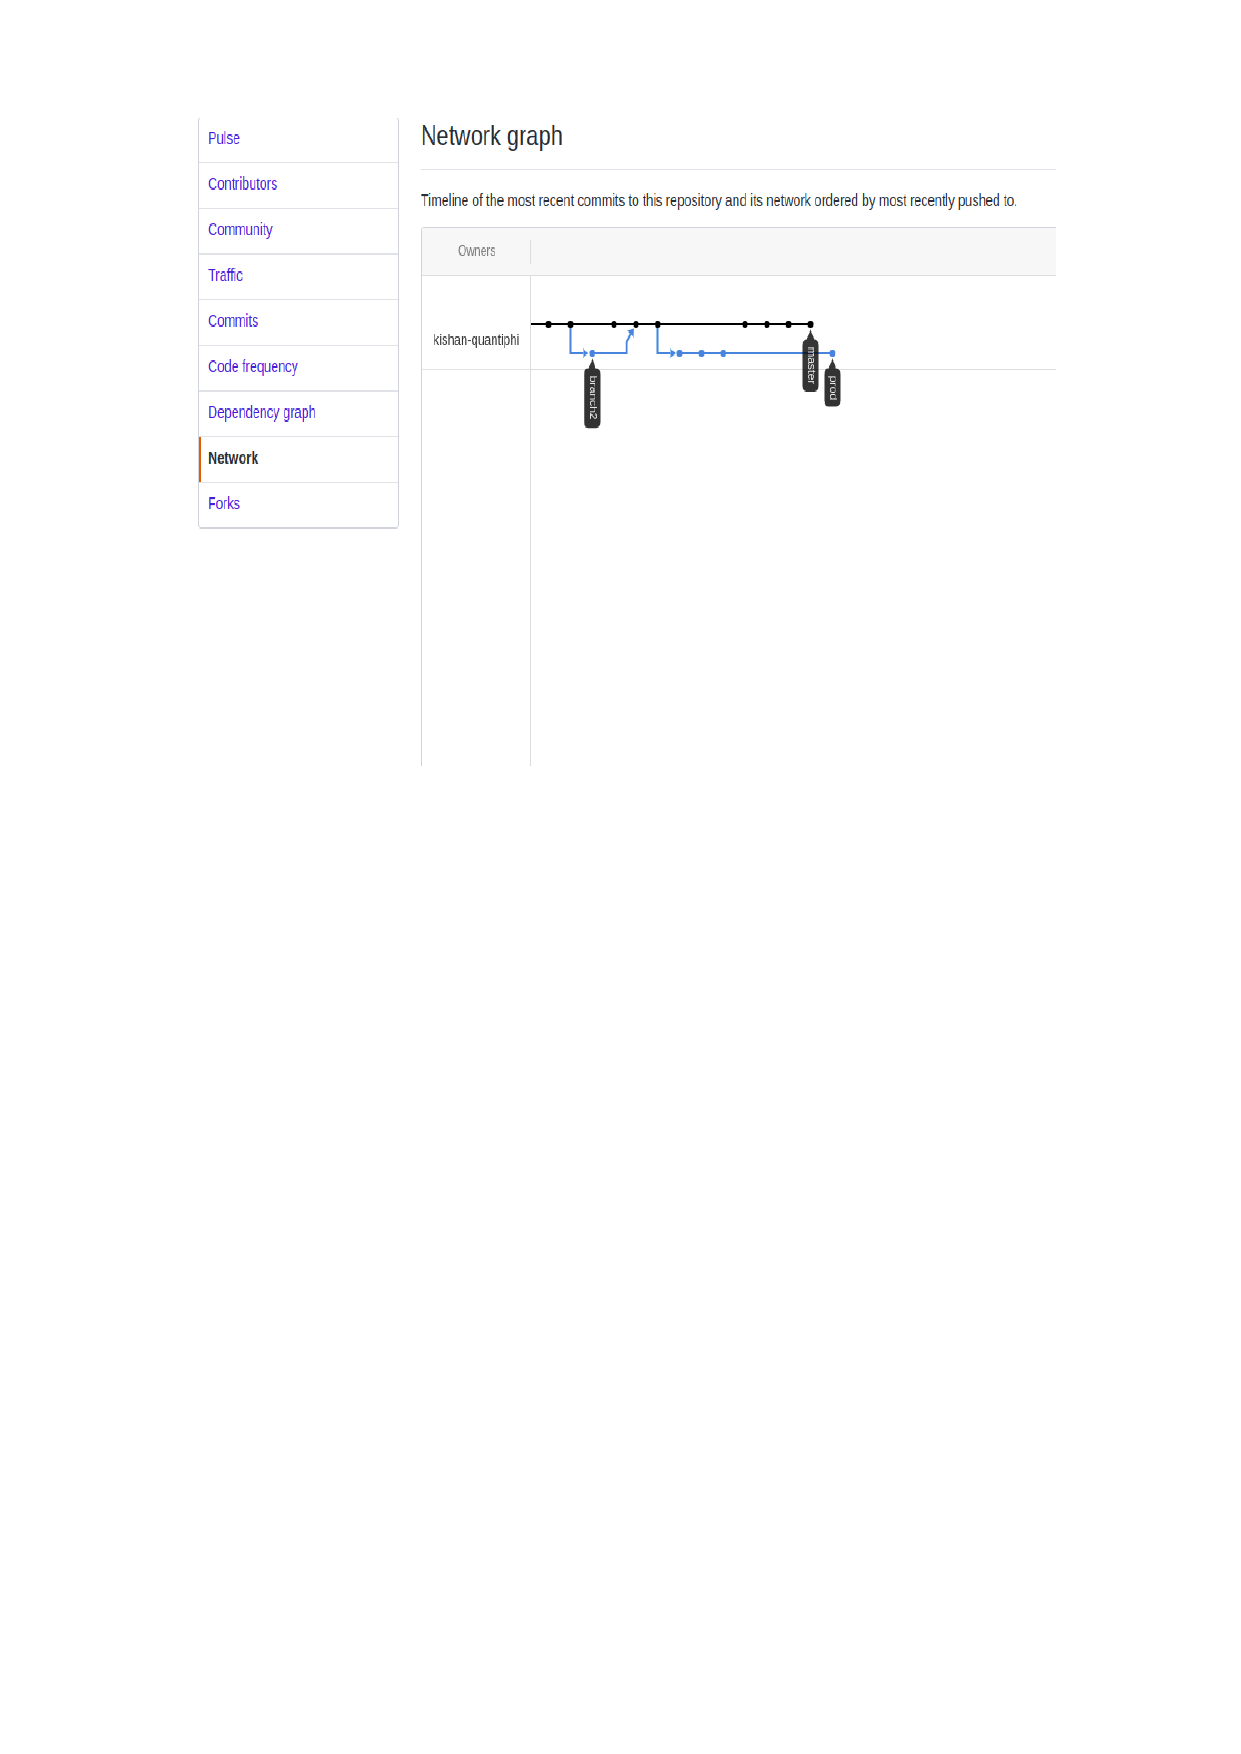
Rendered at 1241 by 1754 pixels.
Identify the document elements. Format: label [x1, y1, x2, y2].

picture [184, 118, 1056, 766]
